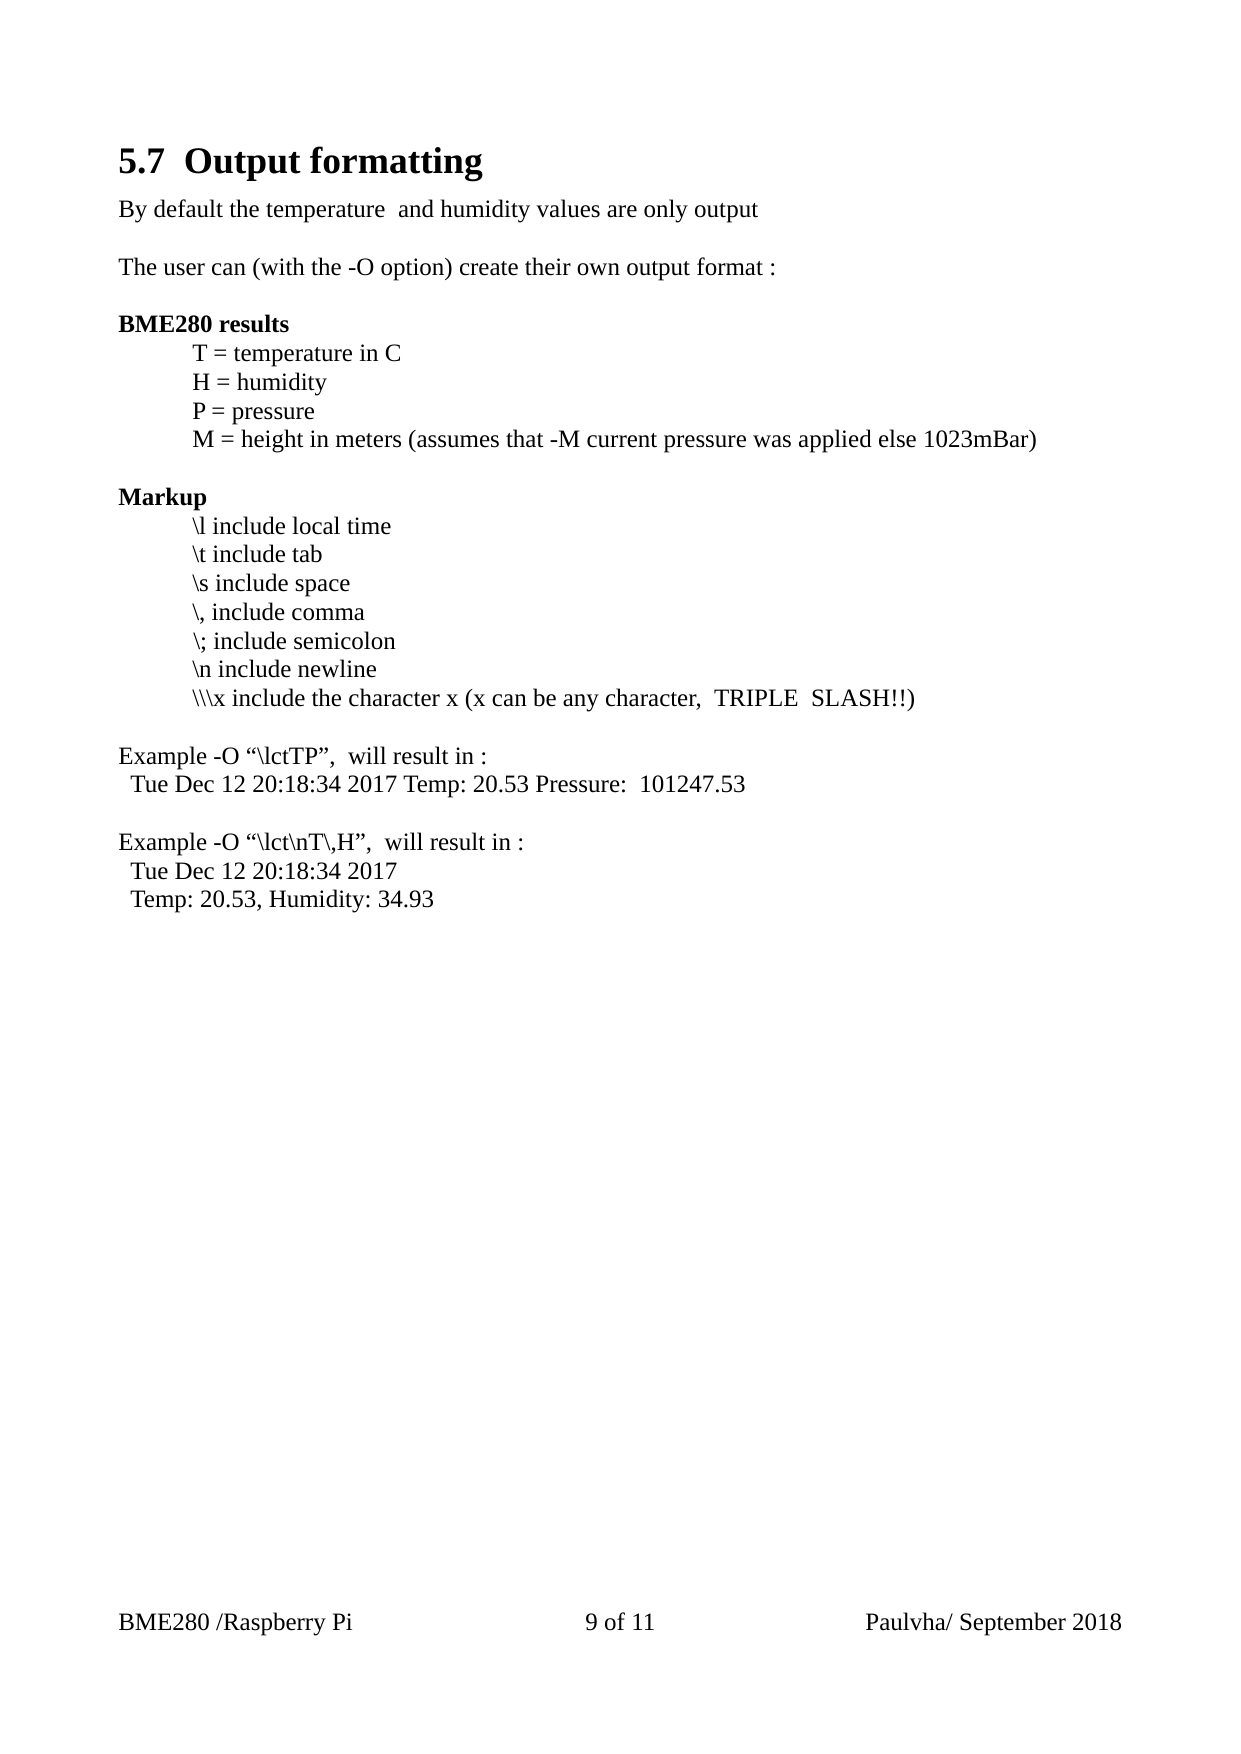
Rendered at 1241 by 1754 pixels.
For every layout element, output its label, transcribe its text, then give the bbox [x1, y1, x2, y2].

text Markup [118, 482, 1122, 511]
text Example -O “\lctTP”, will result in : [118, 741, 1122, 769]
text Tue Dec 12 20:18:34 2017 Temp: 20.53 Pressure: 101247.53 [118, 769, 1122, 798]
text \l include local time [118, 511, 1122, 539]
text BME280 results [118, 309, 1122, 338]
text T = temperature in C [118, 338, 1122, 367]
text By default the temperature and humidity values are only output [118, 194, 1122, 223]
text Temp: 20.53, Humidity: 34.93 [118, 884, 1122, 913]
subtitle 5.7 Output formatting [118, 139, 1122, 182]
text \n include newline [118, 654, 1122, 683]
text \s include space [118, 568, 1122, 597]
text Example -O “\lct\nT\,H”, will result in : [118, 827, 1122, 856]
text The user can (with the -O option) create their own output format : [118, 252, 1122, 281]
text Tue Dec 12 20:18:34 2017 [118, 856, 1122, 884]
text \t include tab [118, 539, 1122, 568]
text M = height in meters (assumes that -M current pressure was applied else 1023mBar) [118, 424, 1122, 453]
text \, include comma [118, 597, 1122, 626]
text H = humidity [118, 367, 1122, 396]
text \; include semicolon [118, 626, 1122, 654]
text \\\x include the character x (x can be any character, TRIPLE SLASH!!) [118, 683, 1122, 712]
text P = pressure [118, 396, 1122, 424]
